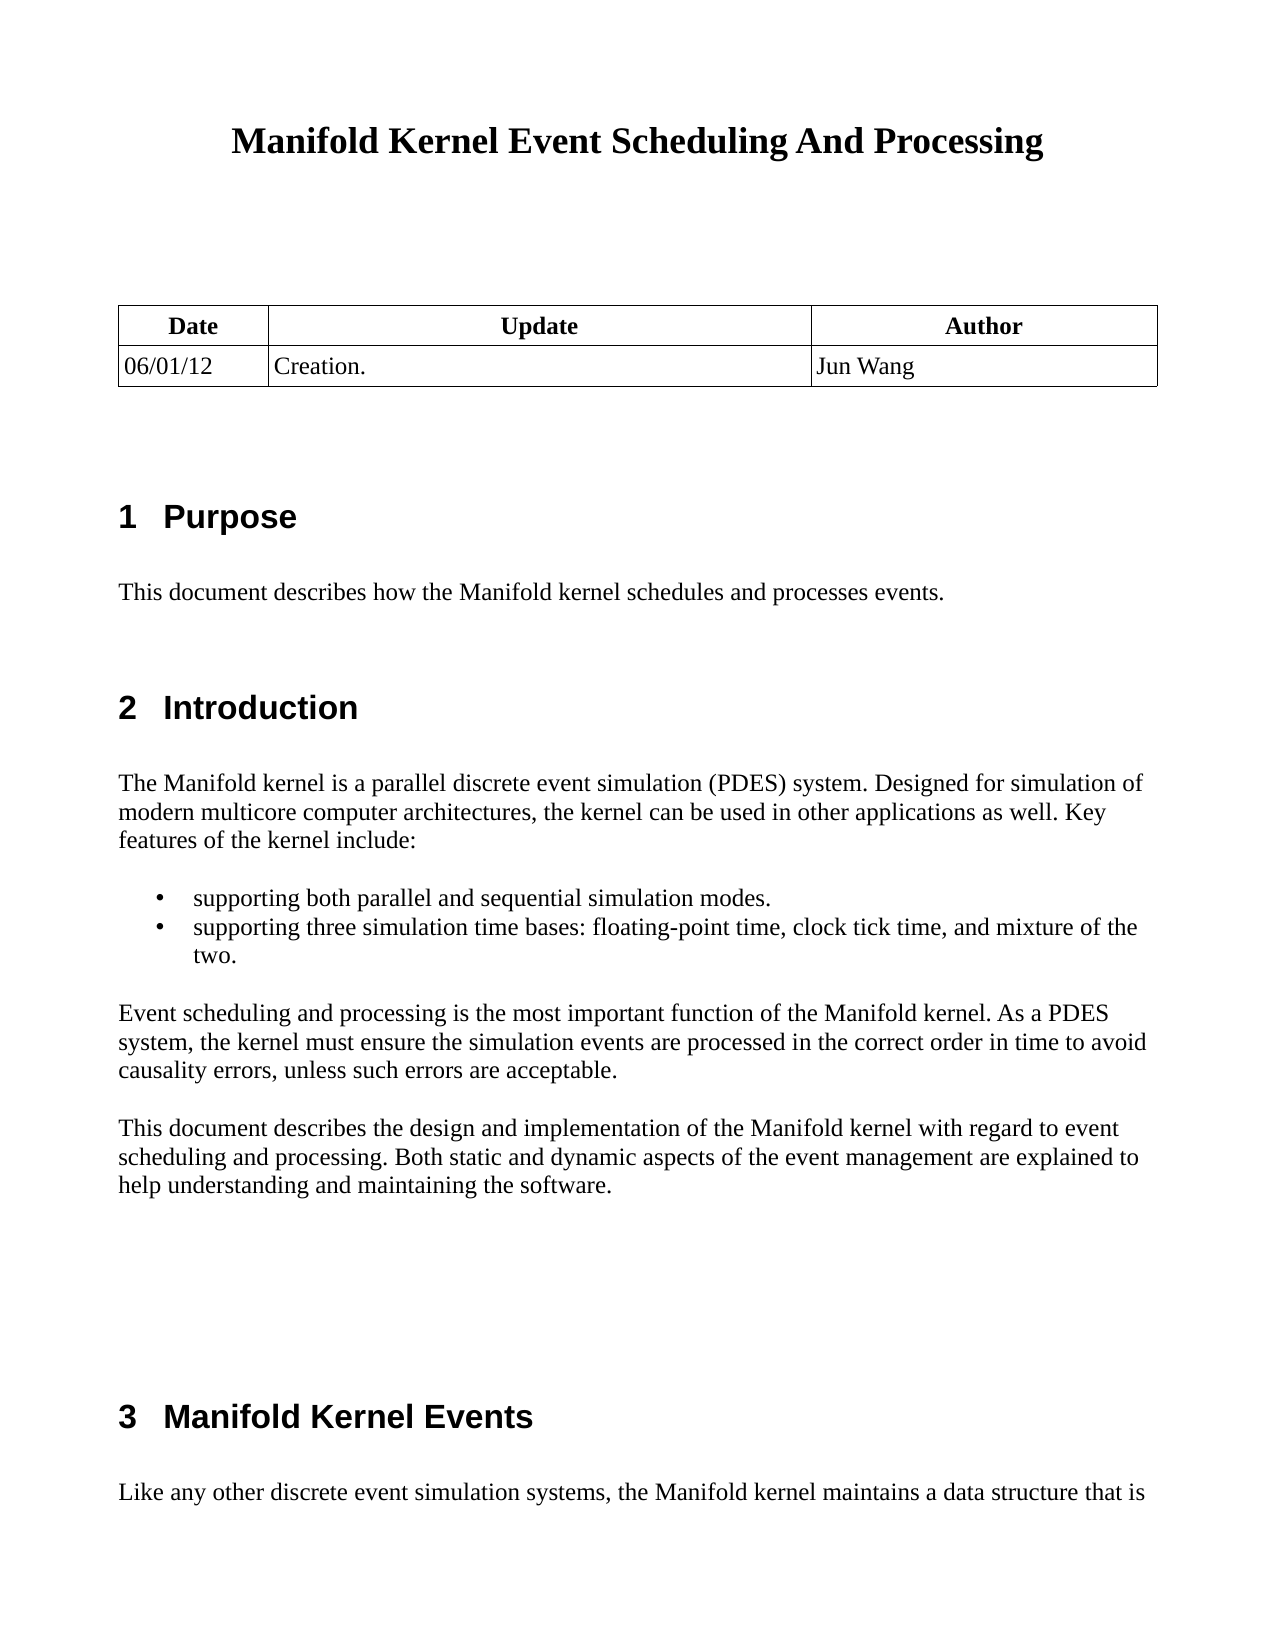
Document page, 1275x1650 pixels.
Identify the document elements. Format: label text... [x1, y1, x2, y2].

text Manifold Kernel Event Scheduling And Processing [118, 118, 1157, 161]
table_header Date [119, 306, 268, 345]
subtitle Manifold Kernel Events [118, 1397, 1157, 1435]
table_header Update [269, 306, 811, 345]
table_cell 06/01/12 [119, 346, 268, 386]
table_cell Jun Wang [812, 346, 1157, 386]
list supporting both parallel and sequential simulation modes. [156, 883, 1157, 912]
subtitle Introduction [118, 688, 1157, 727]
text Event scheduling and processing is the most important function of the Manifold kernel. As a PDES system, the kernel must ensure the simulation events are processed in the correct order in time to avoid causality errors, unless such errors are acceptable. [118, 998, 1157, 1084]
text This document describes how the Manifold kernel schedules and processes events. [118, 577, 1157, 606]
subtitle Purpose [118, 497, 1157, 536]
text Like any other discrete event simulation systems, the Manifold kernel maintains a data structure that is [118, 1477, 1157, 1505]
text This document describes the design and implementation of the Manifold kernel with regard to event scheduling and processing. Both static and dynamic aspects of the event management are explained to help understanding and maintaining the software. [118, 1113, 1157, 1199]
list supporting three simulation time bases: floating-point time, clock tick time, and mixture of the two. [156, 912, 1157, 969]
text The Manifold kernel is a parallel discrete event simulation (PDES) system. Designed for simulation of modern multicore computer architectures, the kernel can be used in other applications as well. Key features of the kernel include: [118, 768, 1157, 854]
table_header Author [812, 306, 1157, 345]
table_cell Creation. [269, 346, 811, 386]
